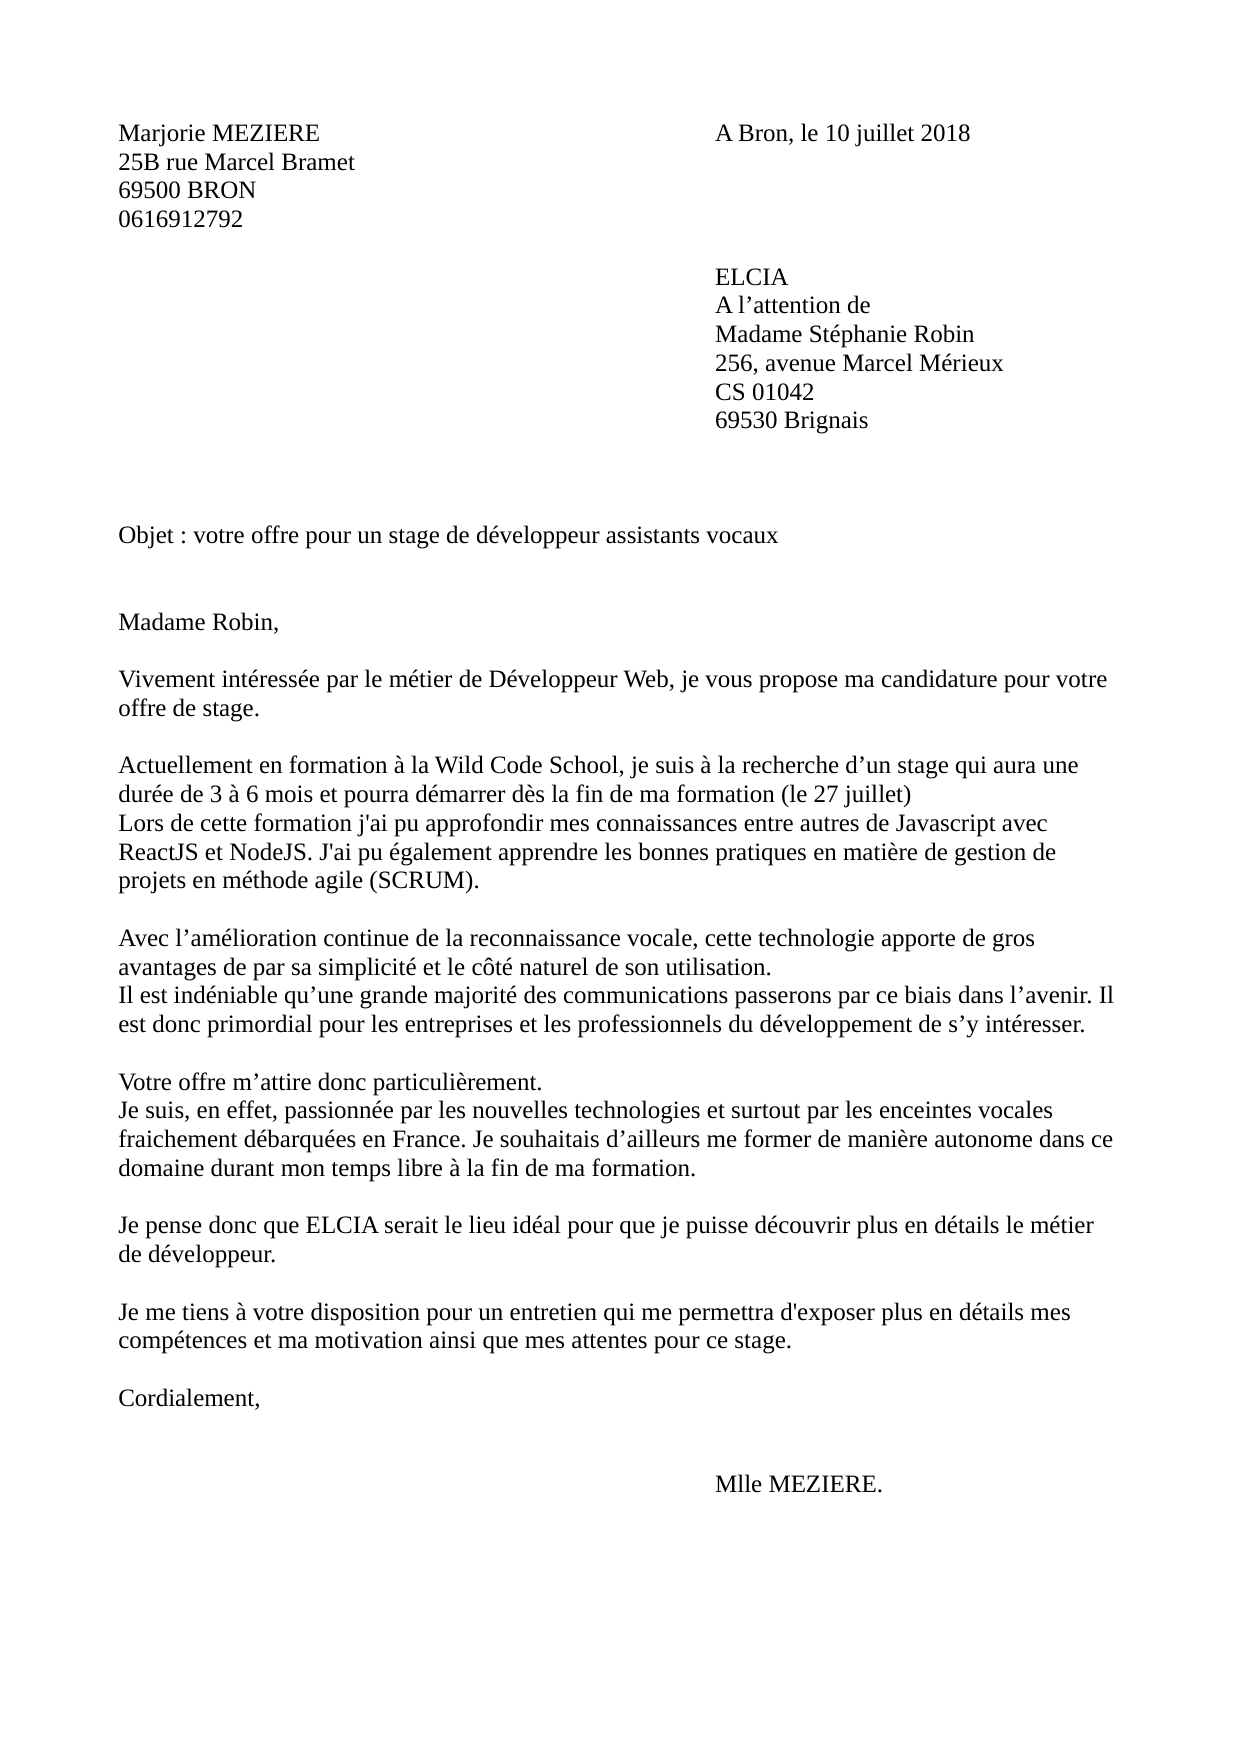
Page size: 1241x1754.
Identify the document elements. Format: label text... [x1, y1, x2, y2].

text Il est indéniable qu’une grande majorité des communications passerons par ce biais dans l’avenir. Il est donc primordial pour les entreprises et les professionnels du développement de s’y intéresser. [118, 981, 1122, 1038]
text Mlle MEZIERE. [118, 1469, 1122, 1498]
text Madame Robin, [118, 607, 1122, 636]
text 256, avenue Marcel Mérieux CS 01042 69530 Brignais [118, 348, 1122, 434]
text ELCIA [118, 262, 1122, 291]
text Objet : votre offre pour un stage de développeur assistants vocaux [118, 521, 1122, 549]
text Actuellement en formation à la Wild Code School, je suis à la recherche d’un stage qui aura une durée de 3 à 6 mois et pourra démarrer dès la fin de ma formation (le 27 juillet) [118, 751, 1122, 808]
text Cordialement, [118, 1383, 1122, 1412]
text A l’attention de [118, 291, 1122, 319]
text Votre offre m’attire donc particulièrement. [118, 1067, 1122, 1096]
text Avec l’amélioration continue de la reconnaissance vocale, cette technologie apporte de gros avantages de par sa simplicité et le côté naturel de son utilisation. [118, 923, 1122, 981]
text Madame Stéphanie Robin [118, 319, 1122, 348]
text 0616912792 [118, 204, 1122, 233]
text Je me tiens à votre disposition pour un entretien qui me permettra d'exposer plus en détails mes compétences et ma motivation ainsi que mes attentes pour ce stage. [118, 1297, 1122, 1354]
text Vivement intéressée par le métier de Développeur Web, je vous propose ma candidature pour votre offre de stage. [118, 664, 1122, 722]
text 69500 BRON [118, 176, 1122, 204]
text 25B rue Marcel Bramet [118, 147, 1122, 176]
text Lors de cette formation j'ai pu approfondir mes connaissances entre autres de Javascript avec ReactJS et NodeJS. J'ai pu également apprendre les bonnes pratiques en matière de gestion de projets en méthode agile (SCRUM). [118, 808, 1122, 894]
text Je suis, en effet, passionnée par les nouvelles technologies et surtout par les enceintes vocales fraichement débarquées en France. Je souhaitais d’ailleurs me former de manière autonome dans ce domaine durant mon temps libre à la fin de ma formation. [118, 1096, 1122, 1182]
text Marjorie MEZIERE A Bron, le 10 juillet 2018 [118, 118, 1122, 147]
text Je pense donc que ELCIA serait le lieu idéal pour que je puisse découvrir plus en détails le métier de développeur. [118, 1211, 1122, 1268]
